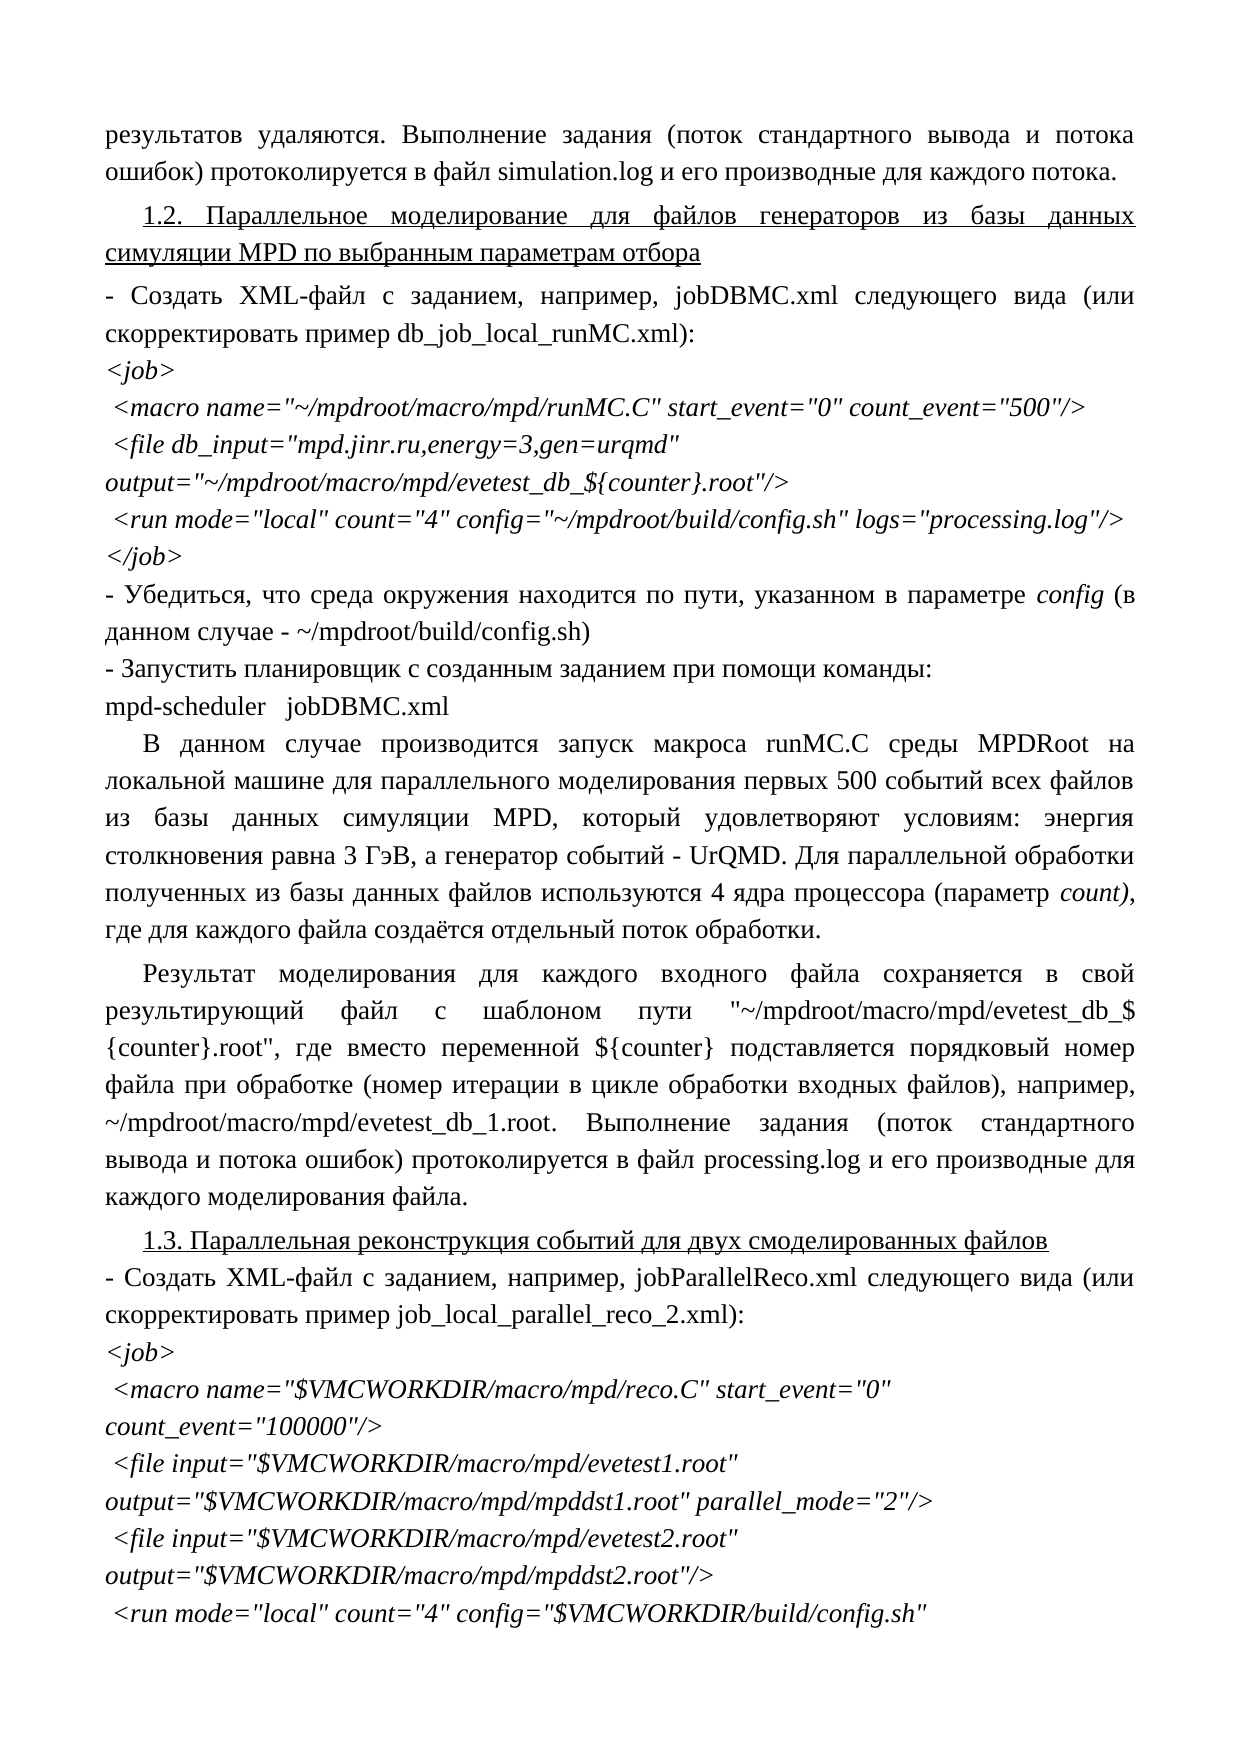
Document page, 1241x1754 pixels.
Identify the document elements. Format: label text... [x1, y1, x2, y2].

text - Создать XML-файл с заданием, например, jobParallelReco.xml следующего вида (или скорректировать пример job_local_parallel_reco_2.xml): [105, 1261, 1136, 1329]
text - Запустить планировщик с созданным заданием при помощи команды: [105, 652, 1136, 683]
text В данном случае производится запуск макроса runMC.C среды MPDRoot на локальной машине для параллельного моделирования первых 500 событий всех файлов из базы данных симуляции MPD, который удовлетворяют условиям: энергия столкновения равна 3 ГэВ, а генератор событий - UrQMD. Для параллельной обработки полученных из базы данных файлов используются 4 ядра процессора (параметр count), где для каждого файла создаётся отдельный поток обработки. [105, 727, 1136, 944]
text <macro name="$VMCWORKDIR/macro/mpd/reco.C" start_event="0" count_event="100000"/> [105, 1373, 1136, 1441]
text 1.3. Параллельная реконструкция событий для двух смоделированных файлов [105, 1224, 1136, 1255]
text <job> [105, 1336, 1136, 1367]
text - Убедиться, что среда окружения находится по пути, указанном в параметре config (в данном случае - ~/mpdroot/build/config.sh) [105, 578, 1136, 646]
text <job> [105, 354, 1136, 385]
text mpd-scheduler jobDBMC.xml [105, 689, 1136, 721]
text 1.2. Параллельное моделирование для файлов генераторов из базы данных симуляции MPD по выбранным параметрам отбора [105, 199, 1136, 267]
text <file input="$VMCWORKDIR/macro/mpd/evetest1.root" output="$VMCWORKDIR/macro/mpd/mpddst1.root" parallel_mode="2"/> [105, 1447, 1136, 1516]
text <macro name="~/mpdroot/macro/mpd/runMC.C" start_event="0" count_event="500"/> [105, 391, 1136, 422]
text Результат моделирования для каждого входного файла сохраняется в свой результирующий файл с шаблоном пути "~/mpdroot/macro/mpd/evetest_db_${counter}.root", где вместо переменной ${counter} подставляется порядковый номер файла при обработке (номер итерации в цикле обработки входных файлов), например, ~/mpdroot/macro/mpd/evetest_db_1.root. Выполнение задания (поток стандартного вывода и потока ошибок) протоколируется в файл processing.log и его производные для каждого моделирования файла. [105, 957, 1136, 1212]
text <run mode="local" count="4" config="~/mpdroot/build/config.sh" logs="processing.log"/> [105, 503, 1136, 534]
text результатов удаляются. Выполнение задания (поток стандартного вывода и потока ошибок) протоколируется в файл simulation.log и его производные для каждого потока. [105, 118, 1136, 187]
text </job> [105, 540, 1136, 572]
text <file db_input="mpd.jinr.ru,energy=3,gen=urqmd" output="~/mpdroot/macro/mpd/evetest_db_${counter}.root"/> [105, 428, 1136, 497]
text <file input="$VMCWORKDIR/macro/mpd/evetest2.root" output="$VMCWORKDIR/macro/mpd/mpddst2.root"/> [105, 1522, 1136, 1591]
text <run mode="local" count="4" config="$VMCWORKDIR/build/config.sh" [105, 1597, 1136, 1628]
text - Создать XML-файл с заданием, например, jobDBMC.xml следующего вида (или скорректировать пример db_job_local_runMC.xml): [105, 279, 1136, 348]
